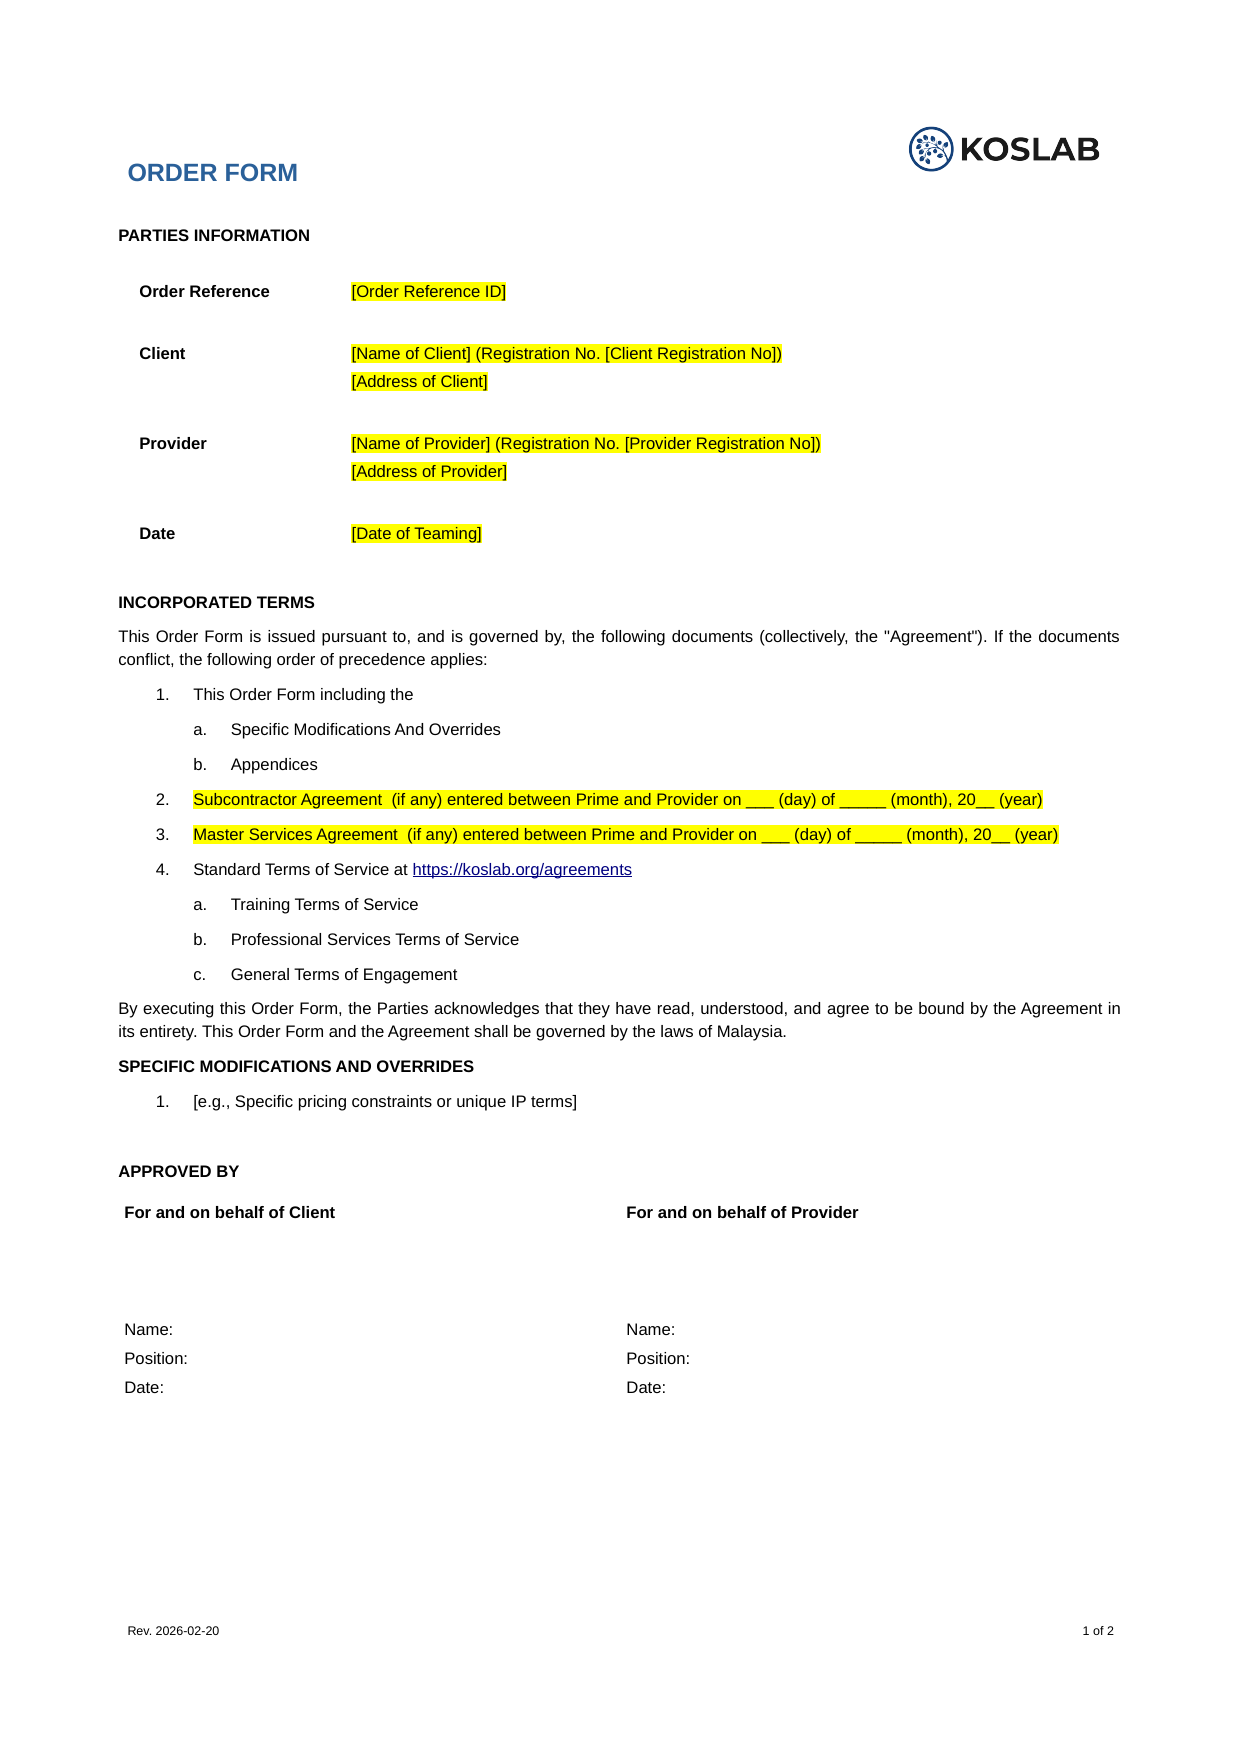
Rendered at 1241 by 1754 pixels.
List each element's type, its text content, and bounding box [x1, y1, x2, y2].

table_cell Client [118, 323, 330, 412]
table_cell Date [118, 503, 330, 564]
list Master Services Agreement (if any) entered between Prime and Provider on ___ (day) of _____ (month), 20__ (year) [156, 825, 1122, 844]
table_header For and on behalf of Provider [620, 1197, 1122, 1314]
list Professional Services Terms of Service [193, 929, 1122, 948]
text INCORPORATED TERMS [118, 592, 1122, 612]
text By executing this Order Form, the Parties acknowledges that they have read, understood, and agree to be bound by the Agreement in its entirety. This Order Form and the Agreement shall be governed by the laws of Malaysia. [118, 999, 1122, 1041]
list Standard Terms of Service at https://koslab.org/agreements [156, 859, 1122, 879]
table_header For and on behalf of Client [118, 1197, 620, 1314]
table_cell [Name of Client] (Registration No. [Client Registration No]) [Address of Client] [330, 323, 1122, 412]
list Subcontractor Agreement (if any) entered between Prime and Provider on ___ (day) of _____ (month), 20__ (year) [156, 790, 1122, 809]
list Specific Modifications And Overrides [193, 720, 1122, 739]
table_cell [Name of Provider] (Registration No. [Provider Registration No]) [Address of Provider] [330, 413, 1122, 502]
list Training Terms of Service [193, 894, 1122, 914]
text APPROVED BY [118, 1162, 1122, 1181]
table_cell Name: Position: Date: [118, 1314, 620, 1403]
text This Order Form is issued pursuant to, and is governed by, the following documents (collectively, the "Agreement"). If the documents conflict, the following order of precedence applies: [118, 627, 1122, 669]
list Appendices [193, 755, 1122, 774]
list This Order Form including the [156, 685, 1122, 704]
table_header [Order Reference ID] [330, 261, 1122, 322]
text PARTIES INFORMATION [118, 226, 1122, 245]
table_cell [Date of Teaming] [330, 503, 1122, 564]
list General Terms of Engagement [193, 964, 1122, 983]
text SPECIFIC MODIFICATIONS AND OVERRIDES [118, 1057, 1122, 1076]
picture [894, 115, 1114, 183]
list [e.g., Specific pricing constraints or unique IP terms] [156, 1092, 1122, 1111]
table_cell Name: Position: Date: [620, 1314, 1122, 1403]
table_cell Provider [118, 413, 330, 502]
table_header Order Reference [118, 261, 330, 322]
